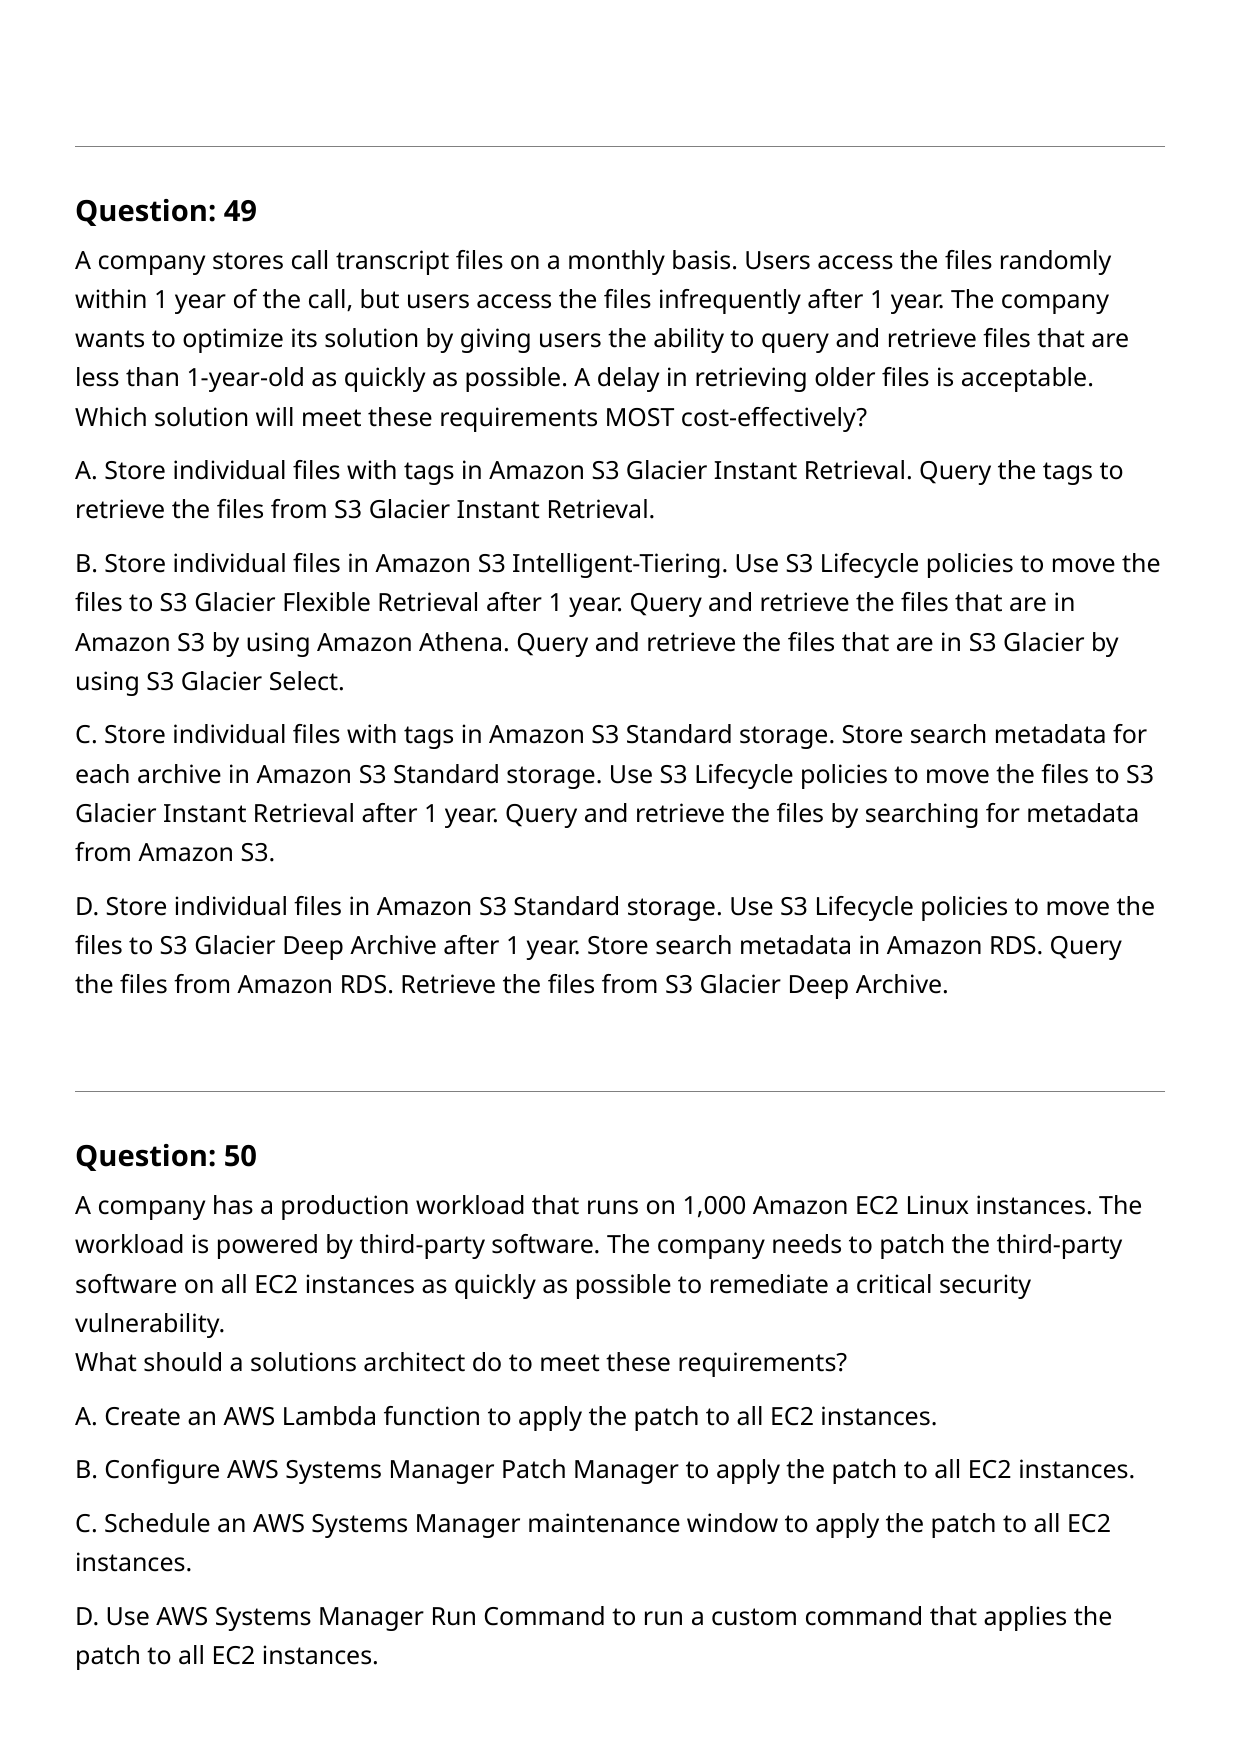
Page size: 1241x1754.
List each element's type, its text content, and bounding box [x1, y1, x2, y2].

text A company has a production workload that runs on 1,000 Amazon EC2 Linux instances. The workload is powered by third-party software. The company needs to patch the third-party software on all EC2 instances as quickly as possible to remediate a critical security vulnerability. What should a solutions architect do to meet these requirements? [75, 1188, 1165, 1379]
text B. Configure AWS Systems Manager Patch Manager to apply the patch to all EC2 instances. [75, 1452, 1165, 1486]
text B. Store individual files in Amazon S3 Intelligent-Tiering. Use S3 Lifecycle policies to move the files to S3 Glacier Flexible Retrieval after 1 year. Query and retrieve the files that are in Amazon S3 by using Amazon Athena. Query and retrieve the files that are in S3 Glacier by using S3 Glacier Select. [75, 546, 1165, 697]
text D. Store individual files in Amazon S3 Standard storage. Use S3 Lifecycle policies to move the files to S3 Glacier Deep Archive after 1 year. Store search metadata in Amazon RDS. Query the files from Amazon RDS. Retrieve the files from S3 Glacier Deep Archive. [75, 888, 1165, 1001]
text D. Use AWS Systems Manager Run Command to run a custom command that applies the patch to all EC2 instances. [75, 1599, 1165, 1672]
text A. Create an AWS Lambda function to apply the patch to all EC2 instances. [75, 1398, 1165, 1432]
text A. Store individual files with tags in Amazon S3 Glacier Instant Retrieval. Query the tags to retrieve the files from S3 Glacier Instant Retrieval. [75, 453, 1165, 526]
text C. Store individual files with tags in Amazon S3 Standard storage. Store search metadata for each archive in Amazon S3 Standard storage. Use S3 Lifecycle policies to move the files to S3 Glacier Instant Retrieval after 1 year. Query and retrieve the files by searching for metadata from Amazon S3. [75, 717, 1165, 869]
subtitle Question: 49 [75, 190, 1165, 230]
text A company stores call transcript files on a monthly basis. Users access the files randomly within 1 year of the call, but users access the files infrequently after 1 year. The company wants to optimize its solution by giving users the ability to query and retrieve files that are less than 1-year-old as quickly as possible. A delay in retrieving older files is acceptable. Which solution will meet these requirements MOST cost-effectively? [75, 242, 1165, 433]
text C. Schedule an AWS Systems Manager maintenance window to apply the patch to all EC2 instances. [75, 1506, 1165, 1579]
subtitle Question: 50 [75, 1136, 1165, 1175]
